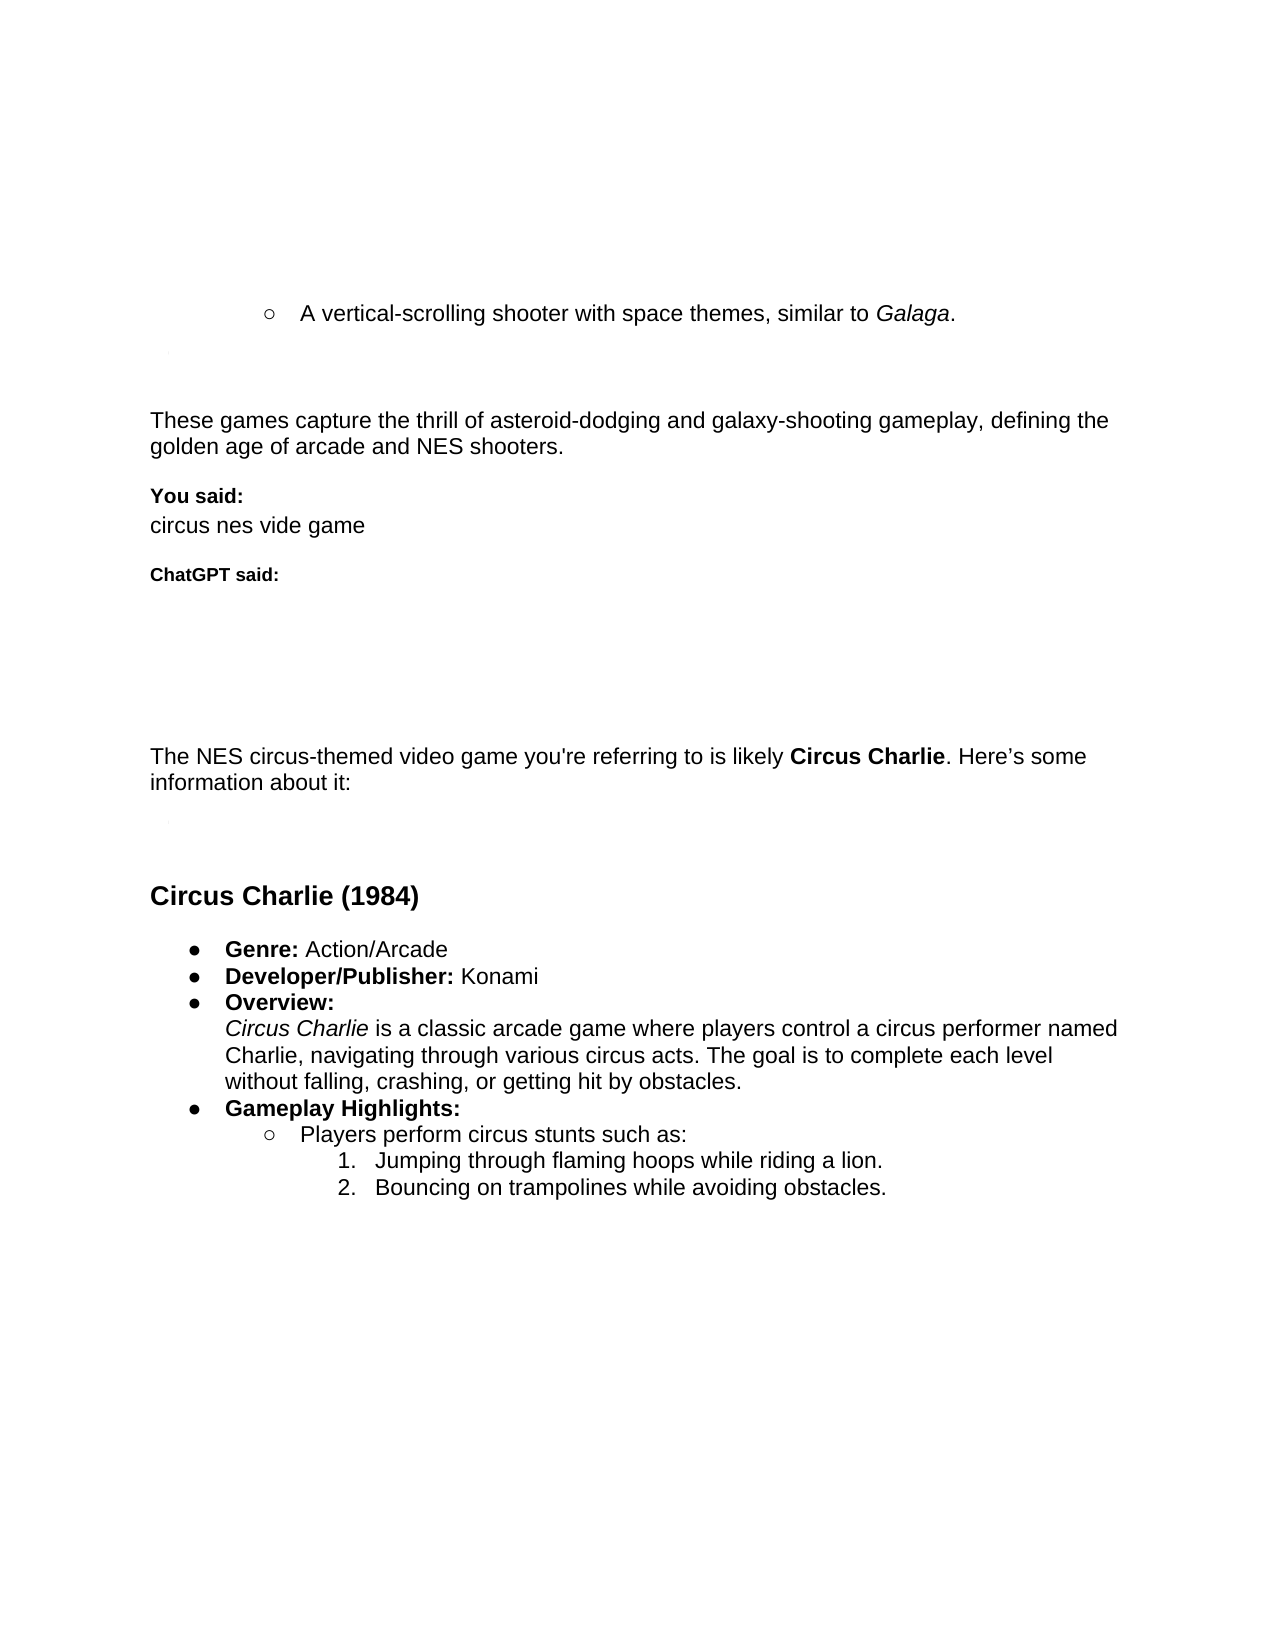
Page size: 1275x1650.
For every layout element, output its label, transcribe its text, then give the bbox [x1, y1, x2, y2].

subtitle You said: [150, 484, 1125, 508]
list Genre: Action/Arcade [187, 936, 1125, 963]
subtitle ChatGPT said: [150, 563, 1125, 585]
list Overview: Circus Charlie is a classic arcade game where players control a circus performer named Charlie, navigating through various circus acts. The goal is to complete each level without falling, crashing, or getting hit by obstacles. [187, 989, 1125, 1094]
text circus nes vide game [150, 512, 1125, 539]
list Developer/Publisher: Konami [187, 963, 1125, 989]
text The NES circus-themed video game you're referring to is likely Circus Charlie. Here’s some information about it: [150, 743, 1125, 796]
list Gameplay Highlights: [187, 1094, 1125, 1121]
list A vertical-scrolling shooter with space themes, similar to Galaga. [262, 300, 1125, 326]
picture [150, 589, 275, 715]
list Players perform circus stunts such as: [262, 1121, 1125, 1147]
list Jumping through flaming hoops while riding a lion. [337, 1147, 1125, 1173]
text These games capture the thrill of asteroid-dodging and galaxy-shooting gameplay, defining the golden age of arcade and NES shooters. [150, 407, 1125, 459]
list Bouncing on trampolines while avoiding obstacles. [337, 1173, 1125, 1200]
subtitle Circus Charlie (1984) [150, 880, 1125, 911]
